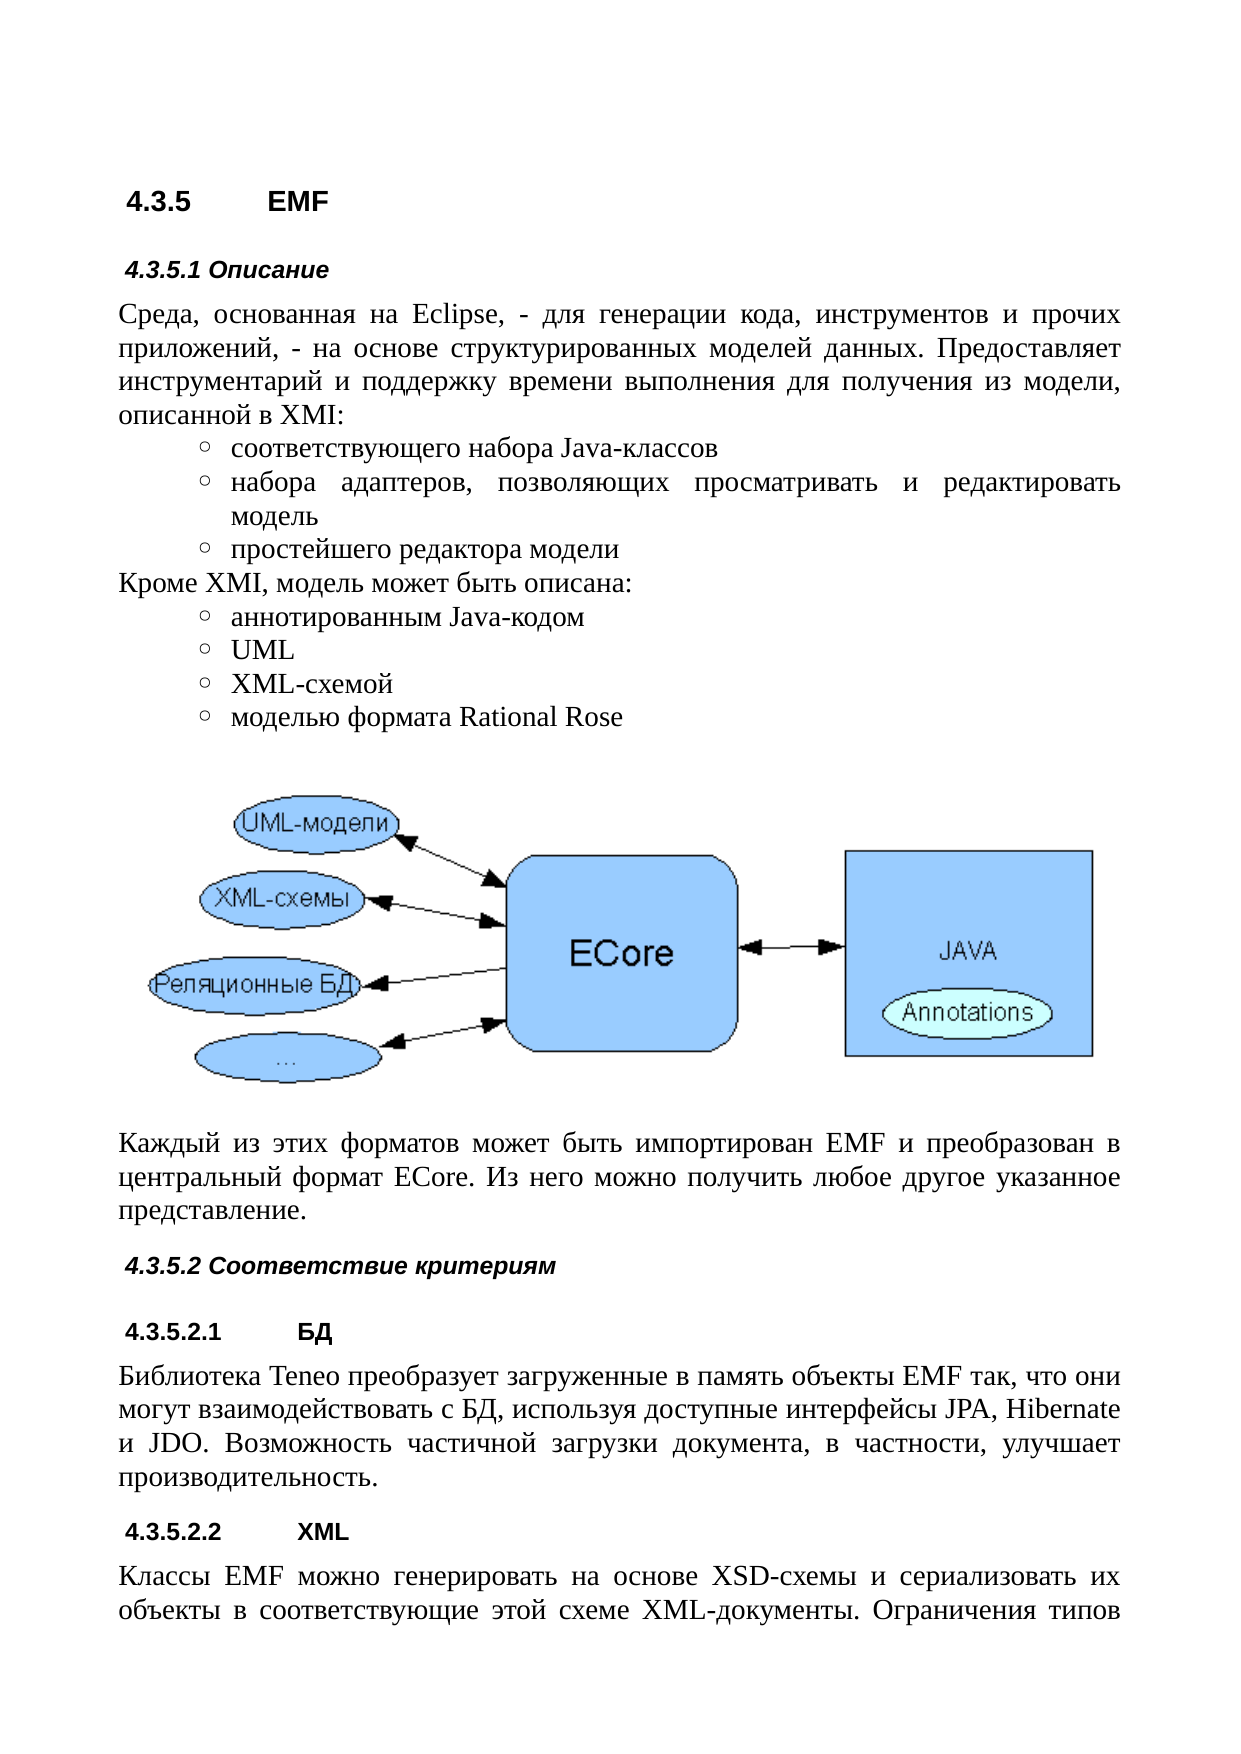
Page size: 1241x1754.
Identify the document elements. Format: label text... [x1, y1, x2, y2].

list соответствующего набора Java-классов [193, 431, 1122, 464]
list UML [193, 632, 1122, 666]
list моделью формата Rational Rose [193, 699, 1122, 733]
subtitle EMF [118, 184, 1122, 218]
list Библиотека Teneo преобразует загруженные в память объекты EMF так, что они могут взаимодействовать с БД, используя доступные интерфейсы JPA, Hibernate и JDO. Возможность частичной загрузки документа, в частности, улучшает производительность. [81, 1358, 1122, 1492]
list аннотированным Java-кодом [193, 599, 1122, 632]
list Кроме XMI, модель может быть описана: [81, 565, 1122, 599]
list XML-схемой [193, 666, 1122, 699]
subtitle Соответствие критериям [118, 1251, 1122, 1279]
list Каждый из этих форматов может быть импортирован EMF и преобразован в центральный формат ECore. Из него можно получить любое другое указанное представление. [81, 733, 1122, 1226]
list Классы EMF можно генерировать на основе XSD-схемы и сериализовать их объекты в соответствующие этой схеме XML-документы. Ограничения типов [81, 1558, 1122, 1625]
list простейшего редактора модели [193, 531, 1122, 565]
subtitle БД [118, 1317, 1122, 1346]
list Среда, основанная на Eclipse, - для генерации кода, инструментов и прочих приложений, - на основе структурированных моделей данных. Предоставляет инструментарий и поддержку времени выполнения для получения из модели, описанной в XMI: [81, 296, 1122, 431]
list набора адаптеров, позволяющих просматривать и редактировать модель [193, 464, 1122, 531]
picture [134, 733, 1106, 1126]
subtitle Описание [118, 255, 1122, 284]
subtitle XML [118, 1517, 1122, 1546]
